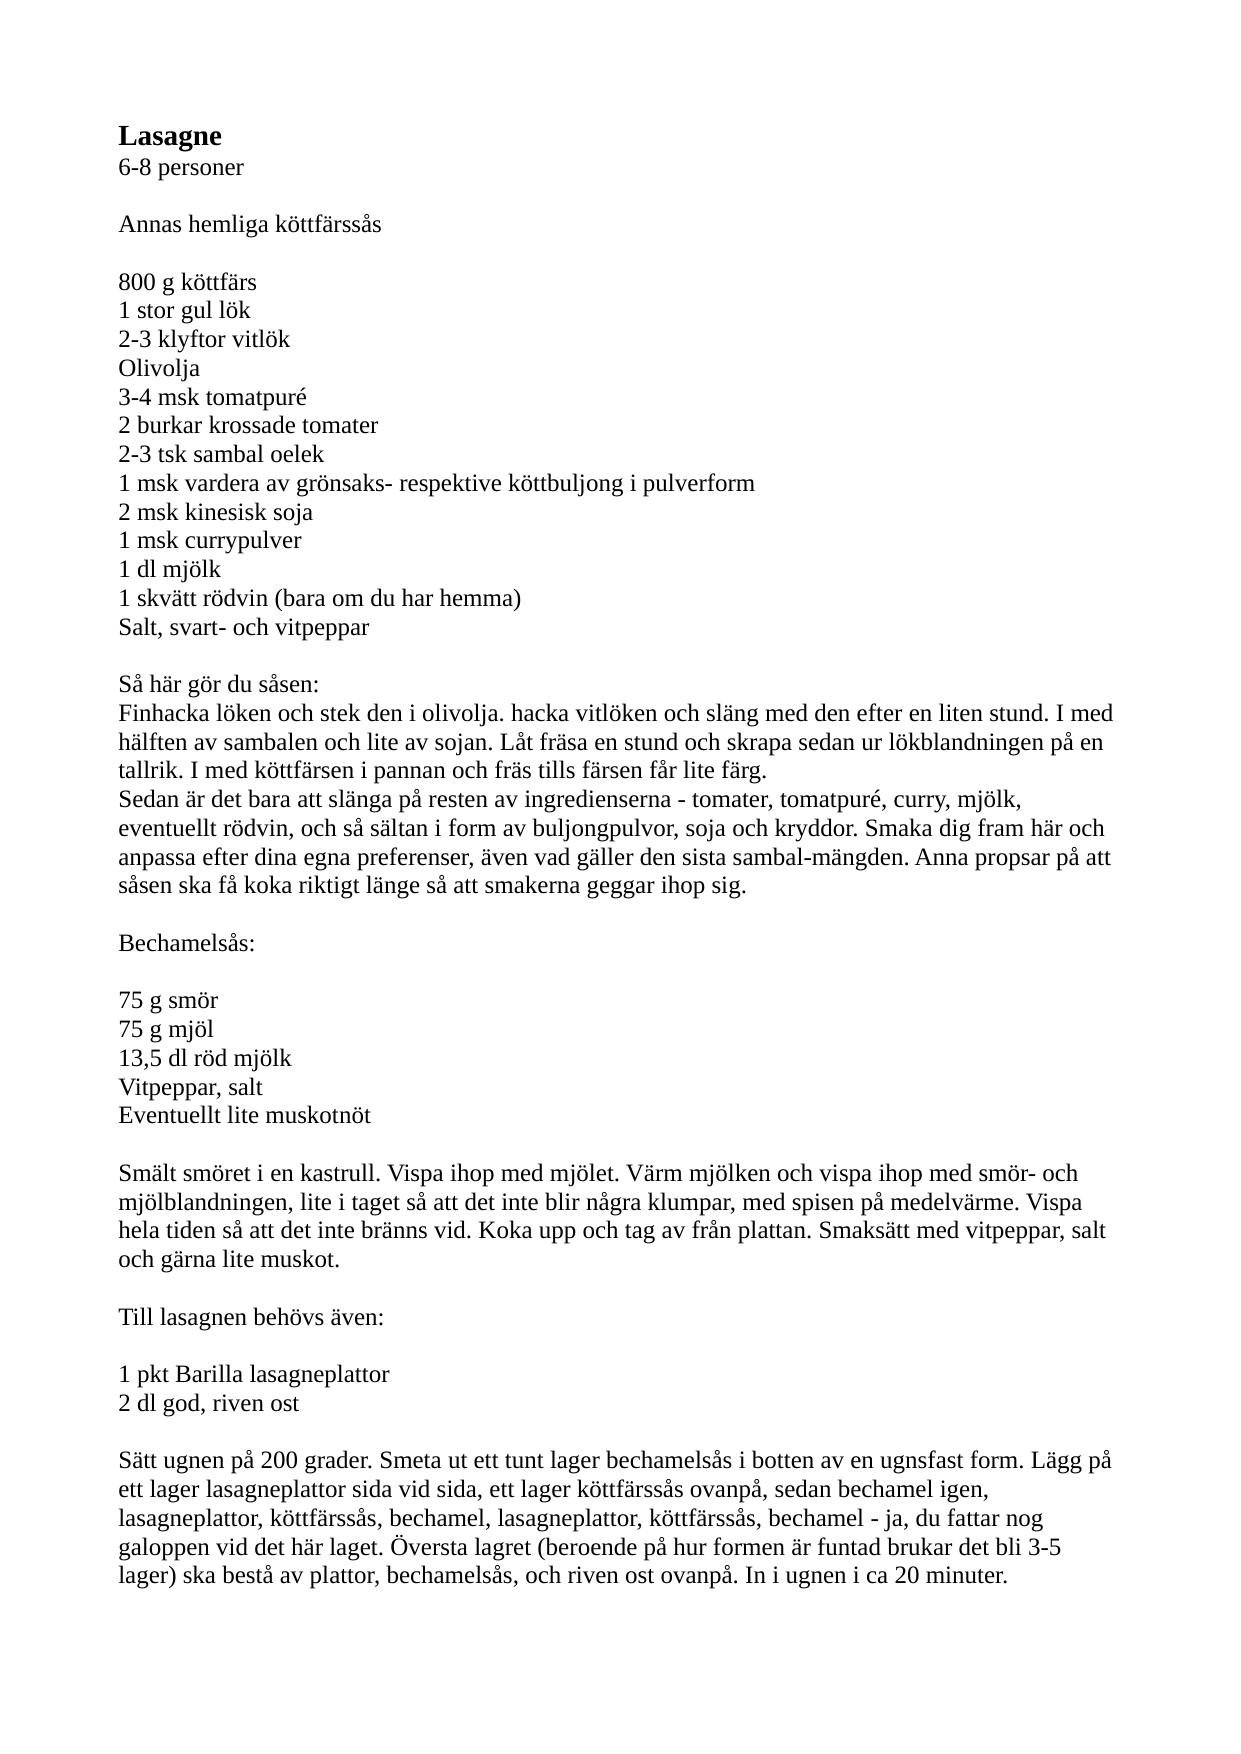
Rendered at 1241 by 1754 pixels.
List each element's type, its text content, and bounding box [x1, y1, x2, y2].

text 75 g smör [118, 985, 1122, 1014]
text 1 pkt Barilla lasagneplattor [118, 1359, 1122, 1388]
text Bechamelsås: [118, 928, 1122, 957]
text Eventuellt lite muskotnöt [118, 1100, 1122, 1129]
text 800 g köttfärs [118, 267, 1122, 295]
text 1 skvätt rödvin (bara om du har hemma) [118, 583, 1122, 612]
text 2 msk kinesisk soja [118, 497, 1122, 525]
text Så här gör du såsen: [118, 669, 1122, 698]
text Olivolja [118, 353, 1122, 382]
text 1 msk vardera av grönsaks- respektive köttbuljong i pulverform [118, 468, 1122, 497]
text Vitpeppar, salt [118, 1072, 1122, 1100]
text 6-8 personer [118, 152, 1122, 180]
text Sedan är det bara att slänga på resten av ingredienserna - tomater, tomatpuré, curry, mjölk, eventuellt rödvin, och så sältan i form av buljongpulvor, soja och kryddor. Smaka dig fram här och anpassa efter dina egna preferenser, även vad gäller den sista sambal-mängden. Anna propsar på att såsen ska få koka riktigt länge så att smakerna geggar ihop sig. [118, 784, 1122, 899]
text 2 burkar krossade tomater [118, 410, 1122, 439]
text 2-3 klyftor vitlök [118, 324, 1122, 353]
text Annas hemliga köttfärssås [118, 209, 1122, 238]
text 3-4 msk tomatpuré [118, 382, 1122, 410]
text 1 stor gul lök [118, 295, 1122, 324]
text 1 msk currypulver [118, 525, 1122, 554]
text Finhacka löken och stek den i olivolja. hacka vitlöken och släng med den efter en liten stund. I med hälften av sambalen och lite av sojan. Låt fräsa en stund och skrapa sedan ur lökblandningen på en tallrik. I med köttfärsen i pannan och fräs tills färsen får lite färg. [118, 698, 1122, 784]
text 1 dl mjölk [118, 554, 1122, 583]
text Till lasagnen behövs även: [118, 1302, 1122, 1330]
text 75 g mjöl [118, 1014, 1122, 1043]
text Sätt ugnen på 200 grader. Smeta ut ett tunt lager bechamelsås i botten av en ugnsfast form. Lägg på ett lager lasagneplattor sida vid sida, ett lager köttfärssås ovanpå, sedan bechamel igen, lasagneplattor, köttfärssås, bechamel, lasagneplattor, köttfärssås, bechamel - ja, du fattar nog galoppen vid det här laget. Översta lagret (beroende på hur formen är funtad brukar det bli 3-5 lager) ska bestå av plattor, bechamelsås, och riven ost ovanpå. In i ugnen i ca 20 minuter. [118, 1445, 1122, 1589]
text 2 dl god, riven ost [118, 1388, 1122, 1417]
text Lasagne [118, 118, 1122, 152]
text 13,5 dl röd mjölk [118, 1043, 1122, 1072]
text 2-3 tsk sambal oelek [118, 439, 1122, 468]
text Salt, svart- och vitpeppar [118, 612, 1122, 640]
text Smält smöret i en kastrull. Vispa ihop med mjölet. Värm mjölken och vispa ihop med smör- och mjölblandningen, lite i taget så att det inte blir några klumpar, med spisen på medelvärme. Vispa hela tiden så att det inte bränns vid. Koka upp och tag av från plattan. Smaksätt med vitpeppar, salt och gärna lite muskot. [118, 1158, 1122, 1273]
